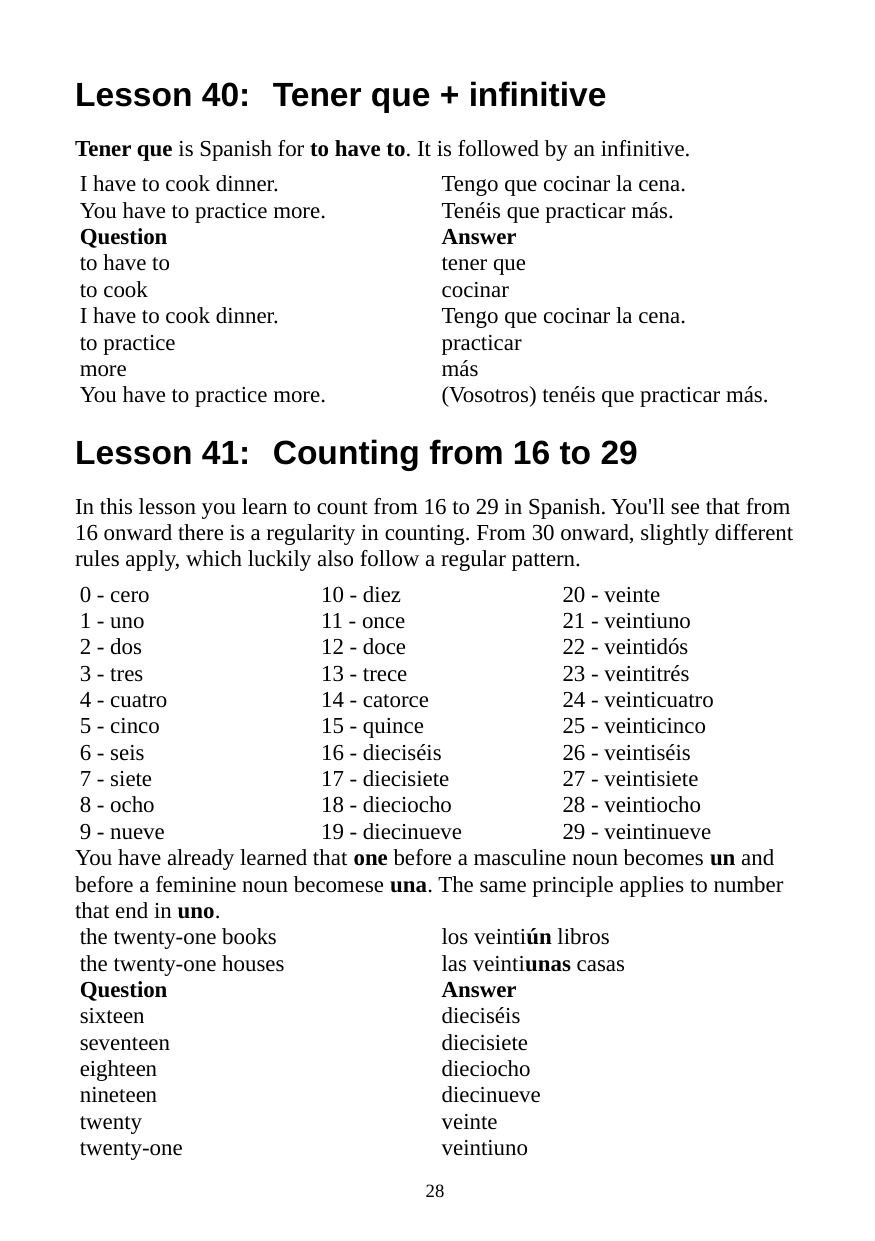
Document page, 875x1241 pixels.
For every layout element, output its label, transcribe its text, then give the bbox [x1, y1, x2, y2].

table_cell to cook [75, 276, 437, 302]
table_cell 3 - tres [75, 660, 316, 686]
table_cell 12 - doce [316, 634, 558, 660]
table_cell 28 - veintiocho [558, 792, 799, 818]
table_cell 1 - uno [75, 607, 316, 633]
table_cell You have to practice more. [75, 197, 437, 223]
table_cell practicar [437, 329, 799, 355]
table_cell Tenéis que practicar más. [437, 197, 799, 223]
table_header Question [75, 976, 437, 1002]
table_cell dieciséis [437, 1003, 799, 1029]
table_cell to practice [75, 329, 437, 355]
text In this lesson you learn to count from 16 to 29 in Spanish. You'll see that from 16 onward there is a regularity in counting. From 30 onward, slightly different rules apply, which luckily also follow a regular pattern. [75, 493, 799, 572]
table_cell 18 - dieciocho [316, 792, 558, 818]
table_header Tengo que cocinar la cena. [437, 170, 799, 197]
text Tener que is Spanish for to have to. It is followed by an infinitive. [75, 135, 799, 161]
table_cell cocinar [437, 276, 799, 302]
table_cell to have to [75, 250, 437, 276]
table_cell 23 - veintitrés [558, 660, 799, 686]
table_cell 16 - dieciséis [316, 739, 558, 765]
table_cell 27 - veintisiete [558, 765, 799, 792]
table_cell 14 - catorce [316, 686, 558, 712]
table_cell more [75, 355, 437, 381]
table_cell 17 - diecisiete [316, 765, 558, 792]
table_cell seventeen [75, 1029, 437, 1055]
table_cell sixteen [75, 1003, 437, 1029]
subtitle Counting from 16 to 29 [75, 433, 799, 471]
table_cell 29 - veintinueve [558, 818, 799, 844]
table_cell 24 - veinticuatro [558, 686, 799, 712]
table_cell veinte [437, 1108, 799, 1134]
table_cell eighteen [75, 1055, 437, 1081]
table_cell 6 - seis [75, 739, 316, 765]
table_cell I have to cook dinner. [75, 302, 437, 328]
table_cell twenty-one [75, 1134, 437, 1161]
table_header 10 - diez [316, 581, 558, 607]
table_cell Tengo que cocinar la cena. [437, 302, 799, 328]
table_header the twenty-one books [75, 923, 437, 950]
table_header Question [75, 223, 437, 249]
table_header 0 - cero [75, 581, 316, 607]
table_header los veintiún libros [437, 923, 799, 950]
table_header Answer [437, 223, 799, 249]
table_cell twenty [75, 1108, 437, 1134]
table_header I have to cook dinner. [75, 170, 437, 197]
table_cell más [437, 355, 799, 381]
table_cell 5 - cinco [75, 713, 316, 739]
table_cell tener que [437, 250, 799, 276]
table_cell 26 - veintiséis [558, 739, 799, 765]
table_header Answer [437, 976, 799, 1002]
table_cell (Vosotros) tenéis que practicar más. [437, 381, 799, 408]
table_cell 2 - dos [75, 634, 316, 660]
table_cell las veintiunas casas [437, 950, 799, 976]
table_cell the twenty-one houses [75, 950, 437, 976]
table_cell 21 - veintiuno [558, 607, 799, 633]
subtitle Tener que + infinitive [75, 75, 799, 114]
table_cell 7 - siete [75, 765, 316, 792]
table_cell diecinueve [437, 1081, 799, 1108]
table_cell veintiuno [437, 1134, 799, 1161]
table_cell 19 - diecinueve [316, 818, 558, 844]
table_cell 22 - veintidós [558, 634, 799, 660]
text You have already learned that one before a masculine noun becomes un and before a feminine noun becomese una. The same principle applies to number that end in uno. [75, 844, 799, 923]
table_cell dieciocho [437, 1055, 799, 1081]
table_cell 15 - quince [316, 713, 558, 739]
table_cell 4 - cuatro [75, 686, 316, 712]
table_header 20 - veinte [558, 581, 799, 607]
table_cell 13 - trece [316, 660, 558, 686]
table_cell diecisiete [437, 1029, 799, 1055]
table_cell 9 - nueve [75, 818, 316, 844]
table_cell You have to practice more. [75, 381, 437, 408]
table_cell 25 - veinticinco [558, 713, 799, 739]
table_cell 11 - once [316, 607, 558, 633]
table_cell 8 - ocho [75, 792, 316, 818]
table_cell nineteen [75, 1081, 437, 1108]
